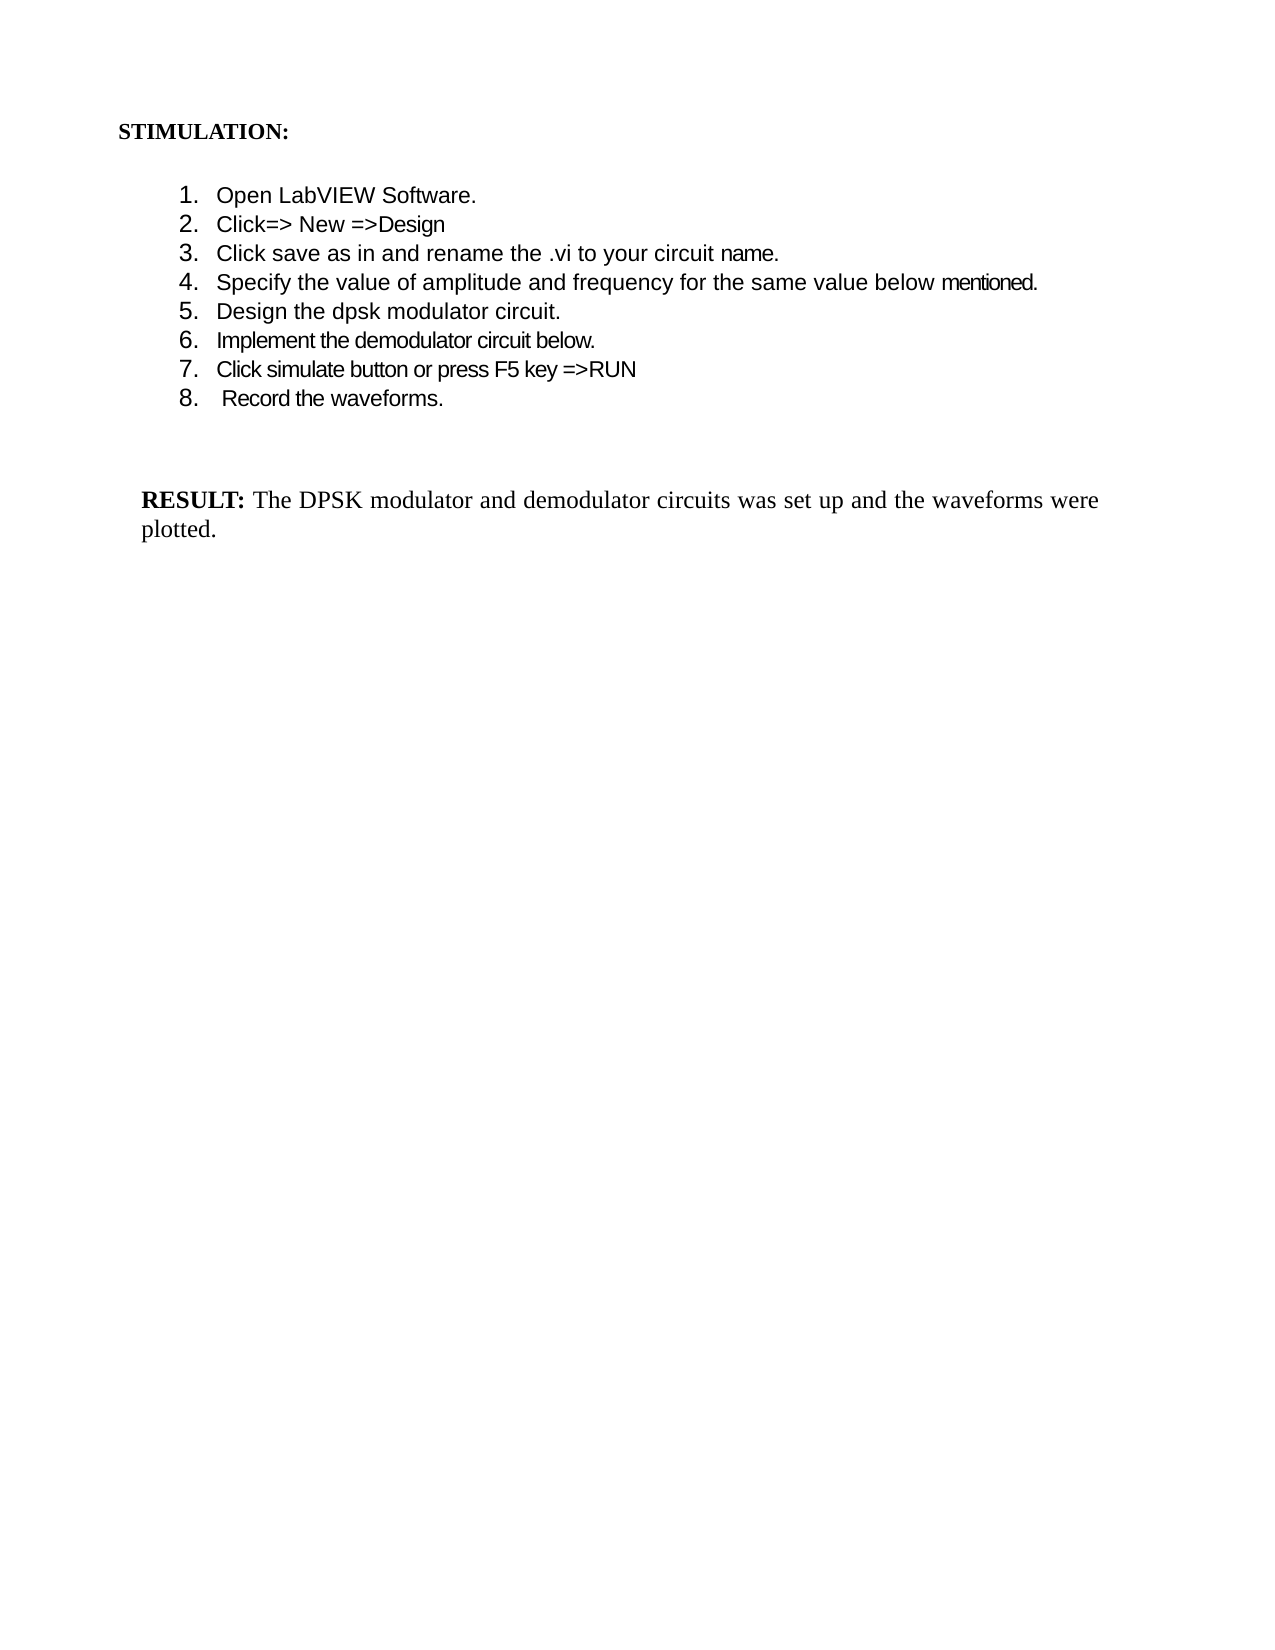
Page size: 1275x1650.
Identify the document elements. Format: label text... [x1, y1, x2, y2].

list Implement the demodulator circuit below. [178, 325, 1157, 354]
text RESULT: The DPSK modulator and demodulator circuits was set up and the waveforms were plotted. [141, 486, 1101, 543]
list Click=> New =>Design [178, 209, 1157, 238]
text STIMULATION: [118, 118, 1101, 144]
list Record the waveforms. [178, 383, 1157, 412]
list Specify the value of amplitude and frequency for the same value below mentioned. [178, 267, 1157, 296]
list Click save as in and rename the .vi to your circuit name. [178, 238, 1157, 267]
list Click simulate button or press F5 key =>RUN [178, 354, 1157, 383]
list Design the dpsk modulator circuit. [178, 296, 1157, 325]
list Open LabVIEW Software. [178, 180, 1157, 209]
